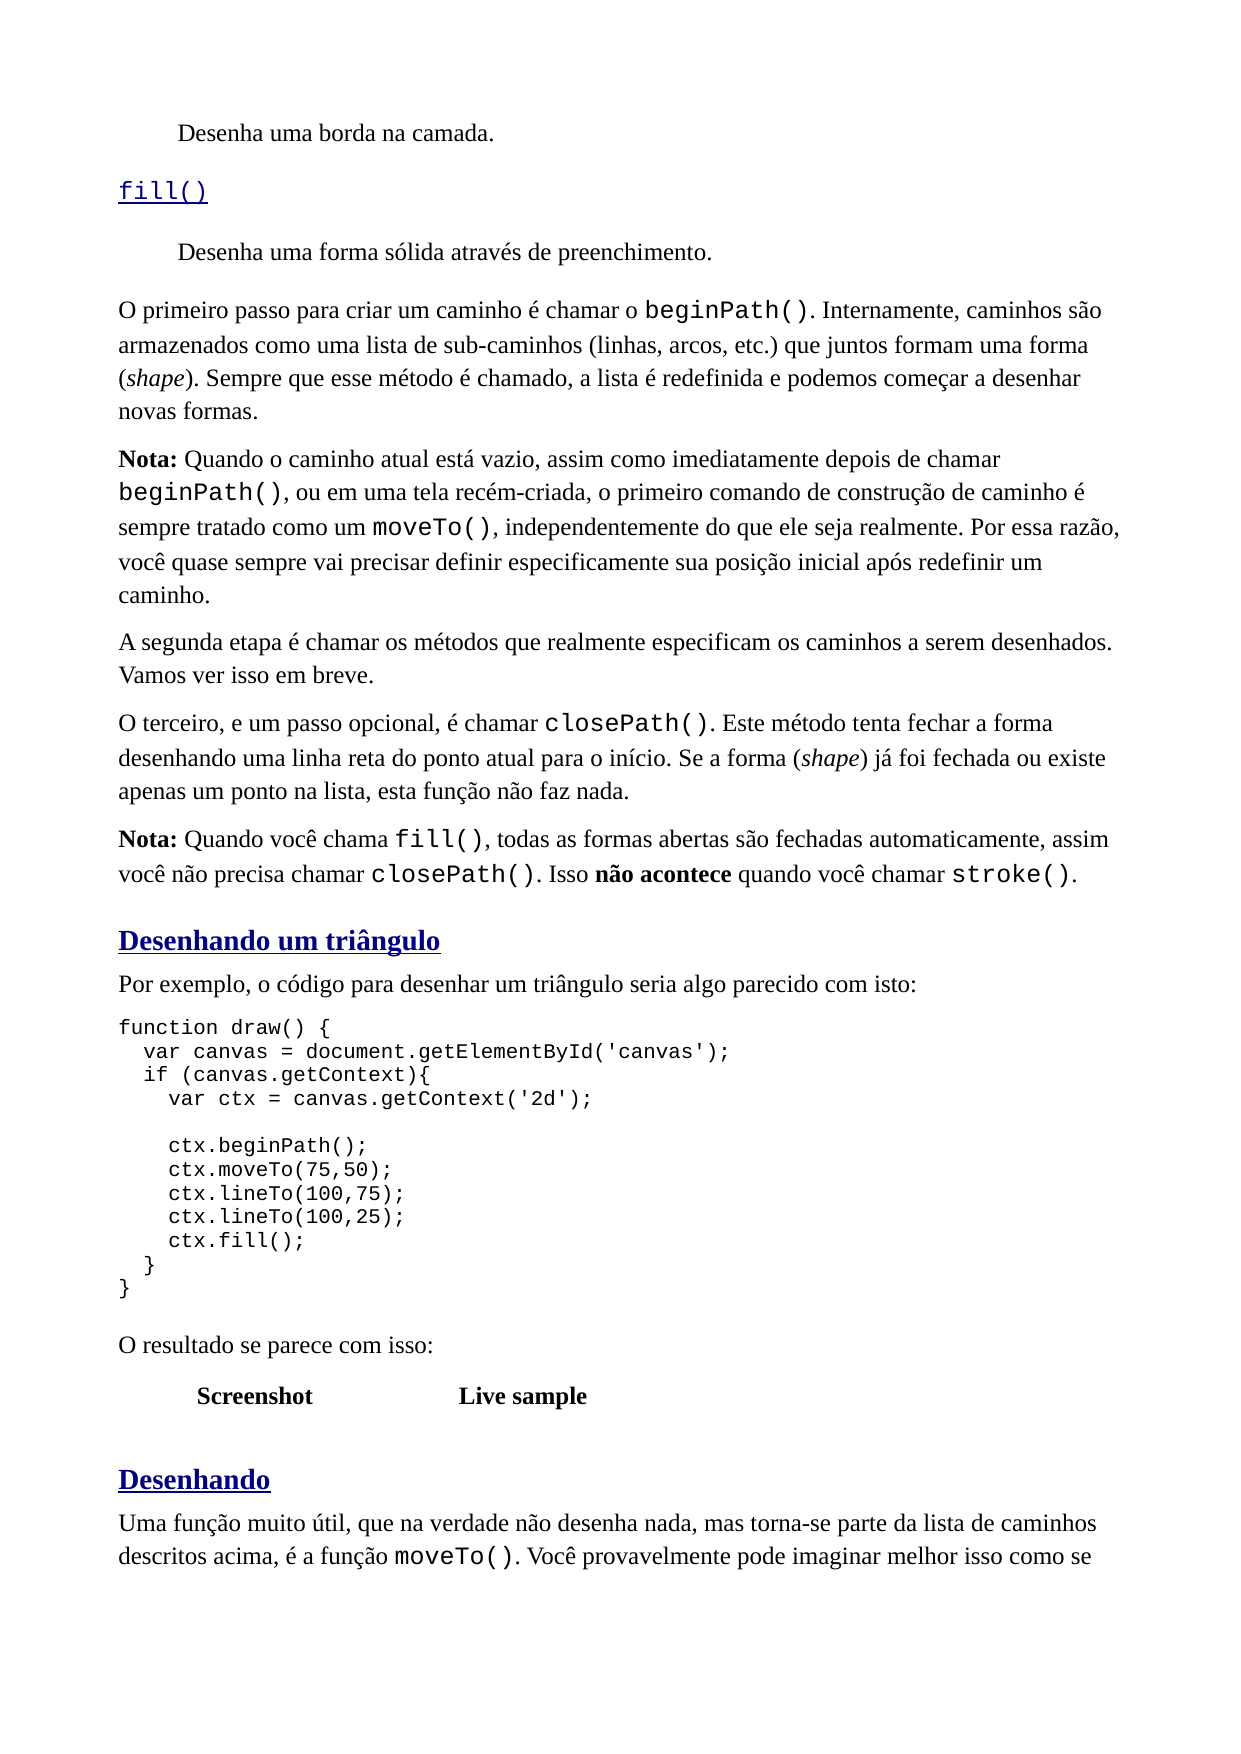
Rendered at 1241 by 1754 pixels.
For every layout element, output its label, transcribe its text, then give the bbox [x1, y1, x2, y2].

text O resultado se parece com isso: [118, 1330, 1122, 1359]
table_cell [118, 1413, 391, 1447]
text O terceiro, e um passo opcional, é chamar closePath(). Este método tenta fechar a forma desenhando uma linha reta do ponto atual para o início. Se a forma (shape) já foi fechada ou existe apenas um ponto na lista, esta função não faz nada. [118, 708, 1122, 805]
text Uma função muito útil, que na verdade não desenha nada, mas torna-se parte da lista de caminhos descritos acima, é a função moveTo(). Você provavelmente pode imaginar melhor isso como se [118, 1508, 1122, 1572]
text ctx.beginPath(); [118, 1135, 1122, 1159]
text Nota: Quando o caminho atual está vazio, assim como imediatamente depois de chamar beginPath(), ou em uma tela recém-criada, o primeiro comando de construção de caminho é sempre tratado como um moveTo(), independentemente do que ele seja realmente. Por essa razão, você quase sempre vai precisar definir especificamente sua posição inicial após redefinir um caminho. [118, 444, 1122, 609]
text var ctx = canvas.getContext('2d'); [118, 1088, 1122, 1112]
subtitle fill() [118, 176, 1122, 207]
table_header Live sample [391, 1378, 655, 1413]
text ctx.lineTo(100,25); [118, 1206, 1122, 1230]
text A segunda etapa é chamar os métodos que realmente especificam os caminhos a serem desenhados. Vamos ver isso em breve. [118, 627, 1122, 689]
subtitle Desenhando um triângulo [118, 923, 1122, 957]
text ctx.lineTo(100,75); [118, 1183, 1122, 1206]
table_cell [391, 1413, 655, 1447]
text } [118, 1254, 1122, 1277]
list Desenha uma borda na camada. [177, 118, 1122, 147]
text O primeiro passo para criar um caminho é chamar o beginPath(). Internamente, caminhos são armazenados como uma lista de sub-caminhos (linhas, arcos, etc.) que juntos formam uma forma (shape). Sempre que esse método é chamado, a lista é redefinida e podemos começar a desenhar novas formas. [118, 295, 1122, 425]
table_header Screenshot [118, 1378, 391, 1413]
text if (canvas.getContext){ [118, 1064, 1122, 1088]
text ctx.fill(); [118, 1230, 1122, 1254]
text var canvas = document.getElementById('canvas'); [118, 1041, 1122, 1064]
text Nota: Quando você chama fill(), todas as formas abertas são fechadas automaticamente, assim você não precisa chamar closePath(). Isso não acontece quando você chamar stroke(). [118, 824, 1122, 890]
text } [118, 1277, 1122, 1301]
subtitle Desenhando [118, 1462, 1122, 1495]
text Por exemplo, o código para desenhar um triângulo seria algo parecido com isto: [118, 969, 1122, 998]
text function draw() { [118, 1017, 1122, 1041]
text ctx.moveTo(75,50); [118, 1159, 1122, 1183]
list Desenha uma forma sólida através de preenchimento. [177, 237, 1122, 265]
